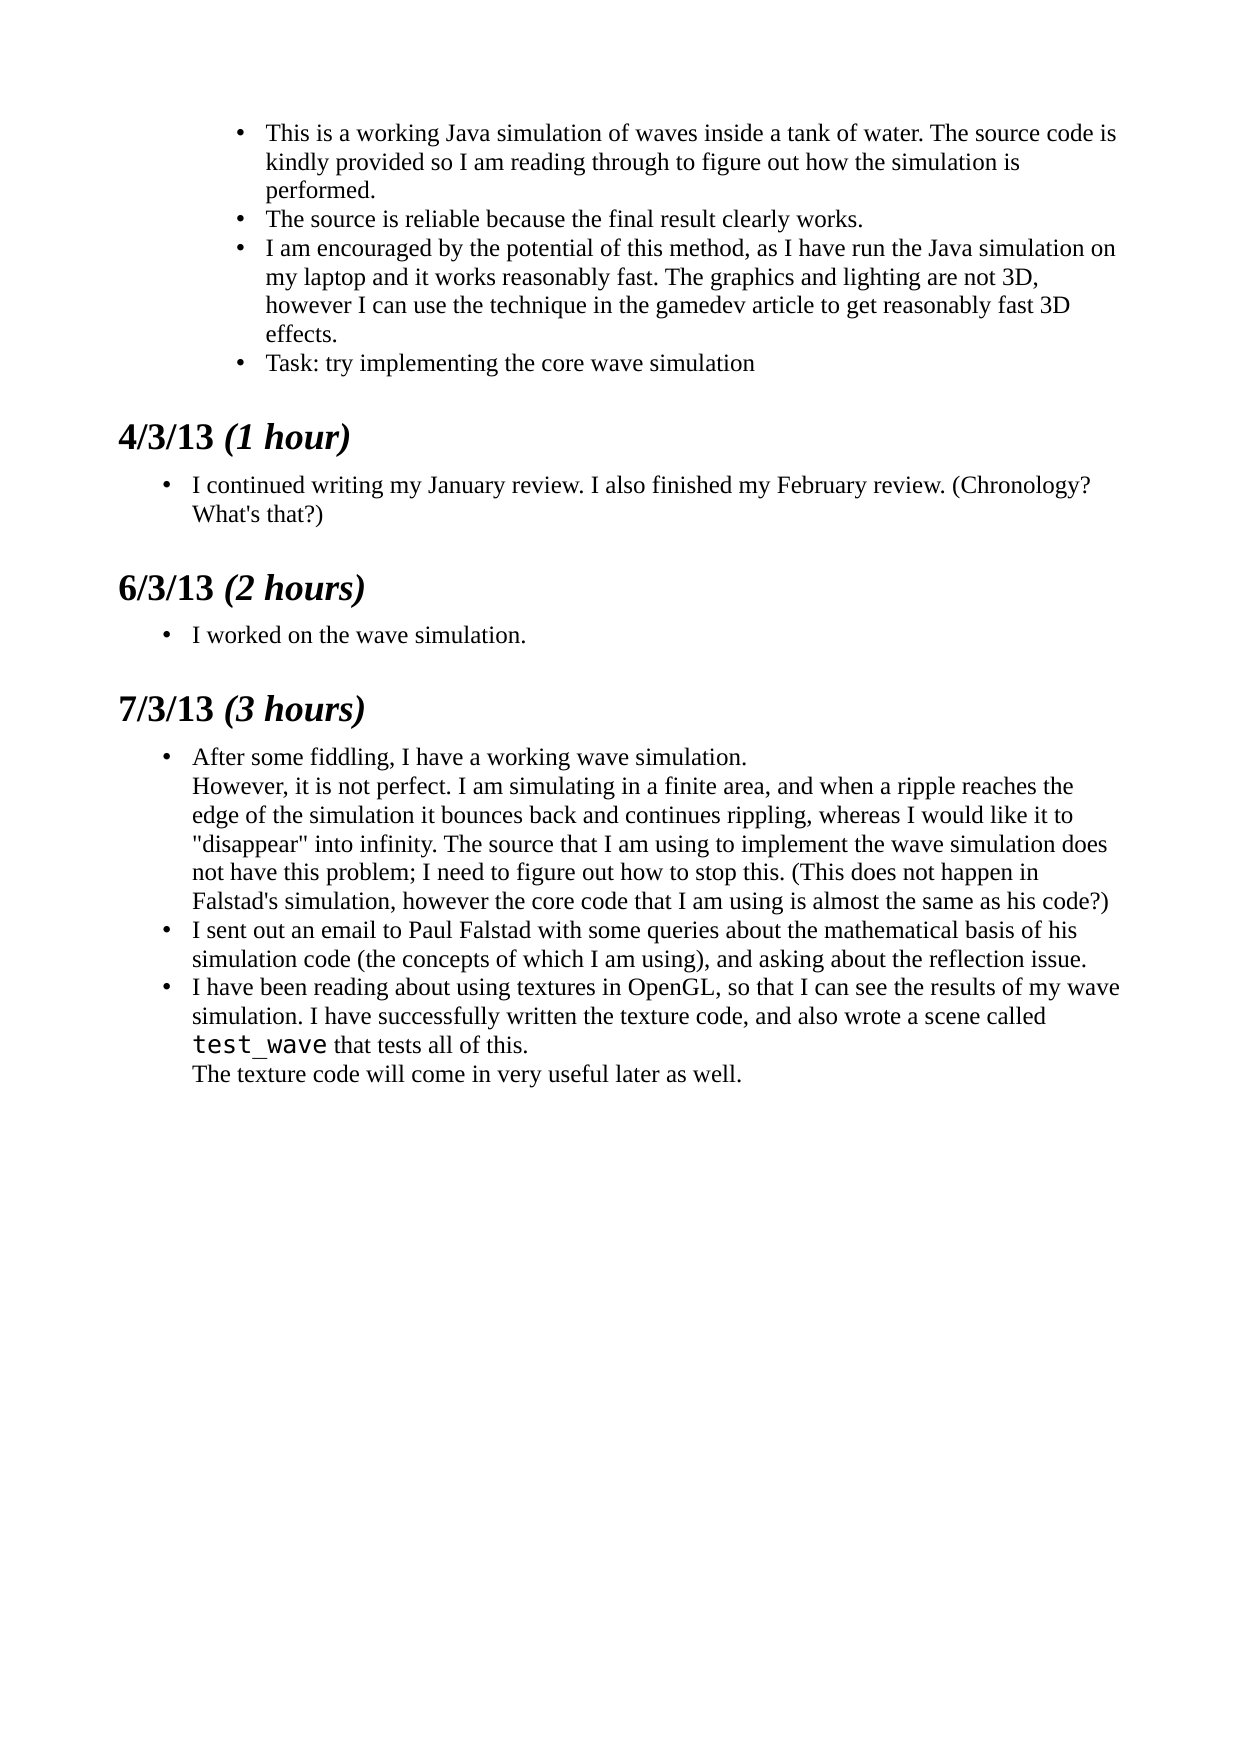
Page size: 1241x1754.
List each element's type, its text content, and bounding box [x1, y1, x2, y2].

list I sent out an email to Paul Falstad with some queries about the mathematical basis of his simulation code (the concepts of which I am using), and asking about the reflection issue. [162, 915, 1122, 972]
subtitle 4/3/13 (1 hour) [118, 414, 1122, 457]
list I have been reading about using textures in OpenGL, so that I can see the results of my wave simulation. I have successfully written the texture code, and also wrote a scene called test_wave that tests all of this. The texture code will come in very useful later as well. [162, 972, 1122, 1088]
subtitle 6/3/13 (2 hours) [118, 565, 1122, 608]
list I worked on the wave simulation. [162, 621, 1122, 649]
list The source is reliable because the final result clearly works. [236, 204, 1122, 233]
list After some fiddling, I have a working wave simulation. However, it is not perfect. I am simulating in a finite area, and when a ripple reaches the edge of the simulation it bounces back and continues rippling, whereas I would like it to "disappear" into infinity. The source that I am using to implement the wave simulation does not have this problem; I need to figure out how to stop this. (This does not happen in Falstad's simulation, however the core code that I am using is almost the same as his code?) [162, 742, 1122, 915]
list This is a working Java simulation of waves inside a tank of water. The source code is kindly provided so I am reading through to figure out how the simulation is performed. [236, 118, 1122, 204]
list I am encouraged by the potential of this method, as I have run the Java simulation on my laptop and it works reasonably fast. The graphics and lighting are not 3D, however I can use the technique in the gamedev article to get reasonably fast 3D effects. [236, 233, 1122, 348]
list Task: try implementing the core wave simulation [236, 348, 1122, 377]
list I continued writing my January review. I also finished my February review. (Chronology? What's that?) [162, 470, 1122, 527]
subtitle 7/3/13 (3 hours) [118, 687, 1122, 730]
